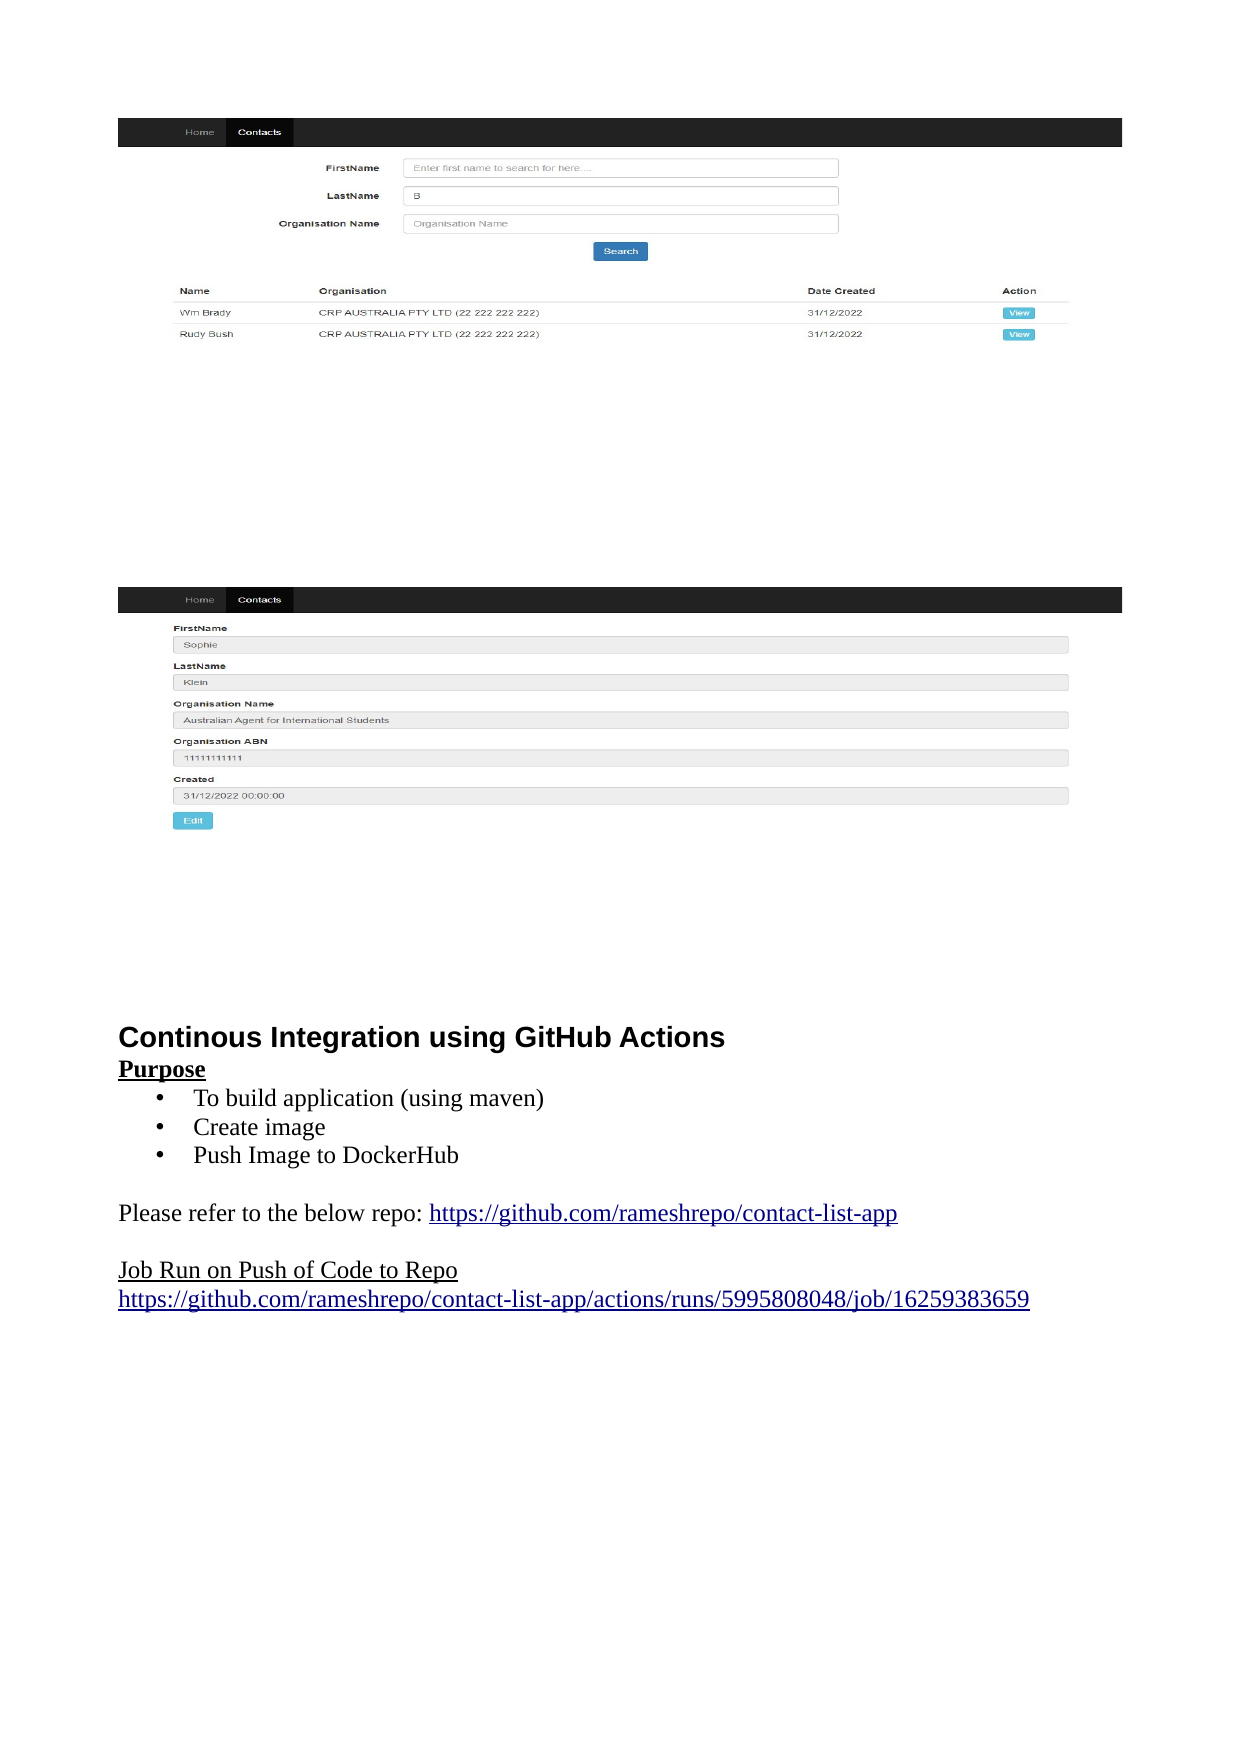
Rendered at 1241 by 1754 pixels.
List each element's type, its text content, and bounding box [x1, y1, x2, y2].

list Push Image to DockerHub [156, 1140, 1122, 1169]
picture [118, 587, 1123, 954]
list Create image [156, 1112, 1122, 1140]
text Job Run on Push of Code to Repo [118, 1255, 1122, 1284]
list To build application (using maven) [156, 1083, 1122, 1112]
text Purpose [118, 1054, 1122, 1083]
text Please refer to the below repo: https://github.com/rameshrepo/contact-list-app [118, 1198, 1122, 1227]
text https://github.com/rameshrepo/contact-list-app/actions/runs/5995808048/job/16259383659 [118, 1284, 1122, 1313]
picture [118, 118, 1123, 526]
subtitle Continous Integration using GitHub Actions [118, 1021, 1122, 1054]
